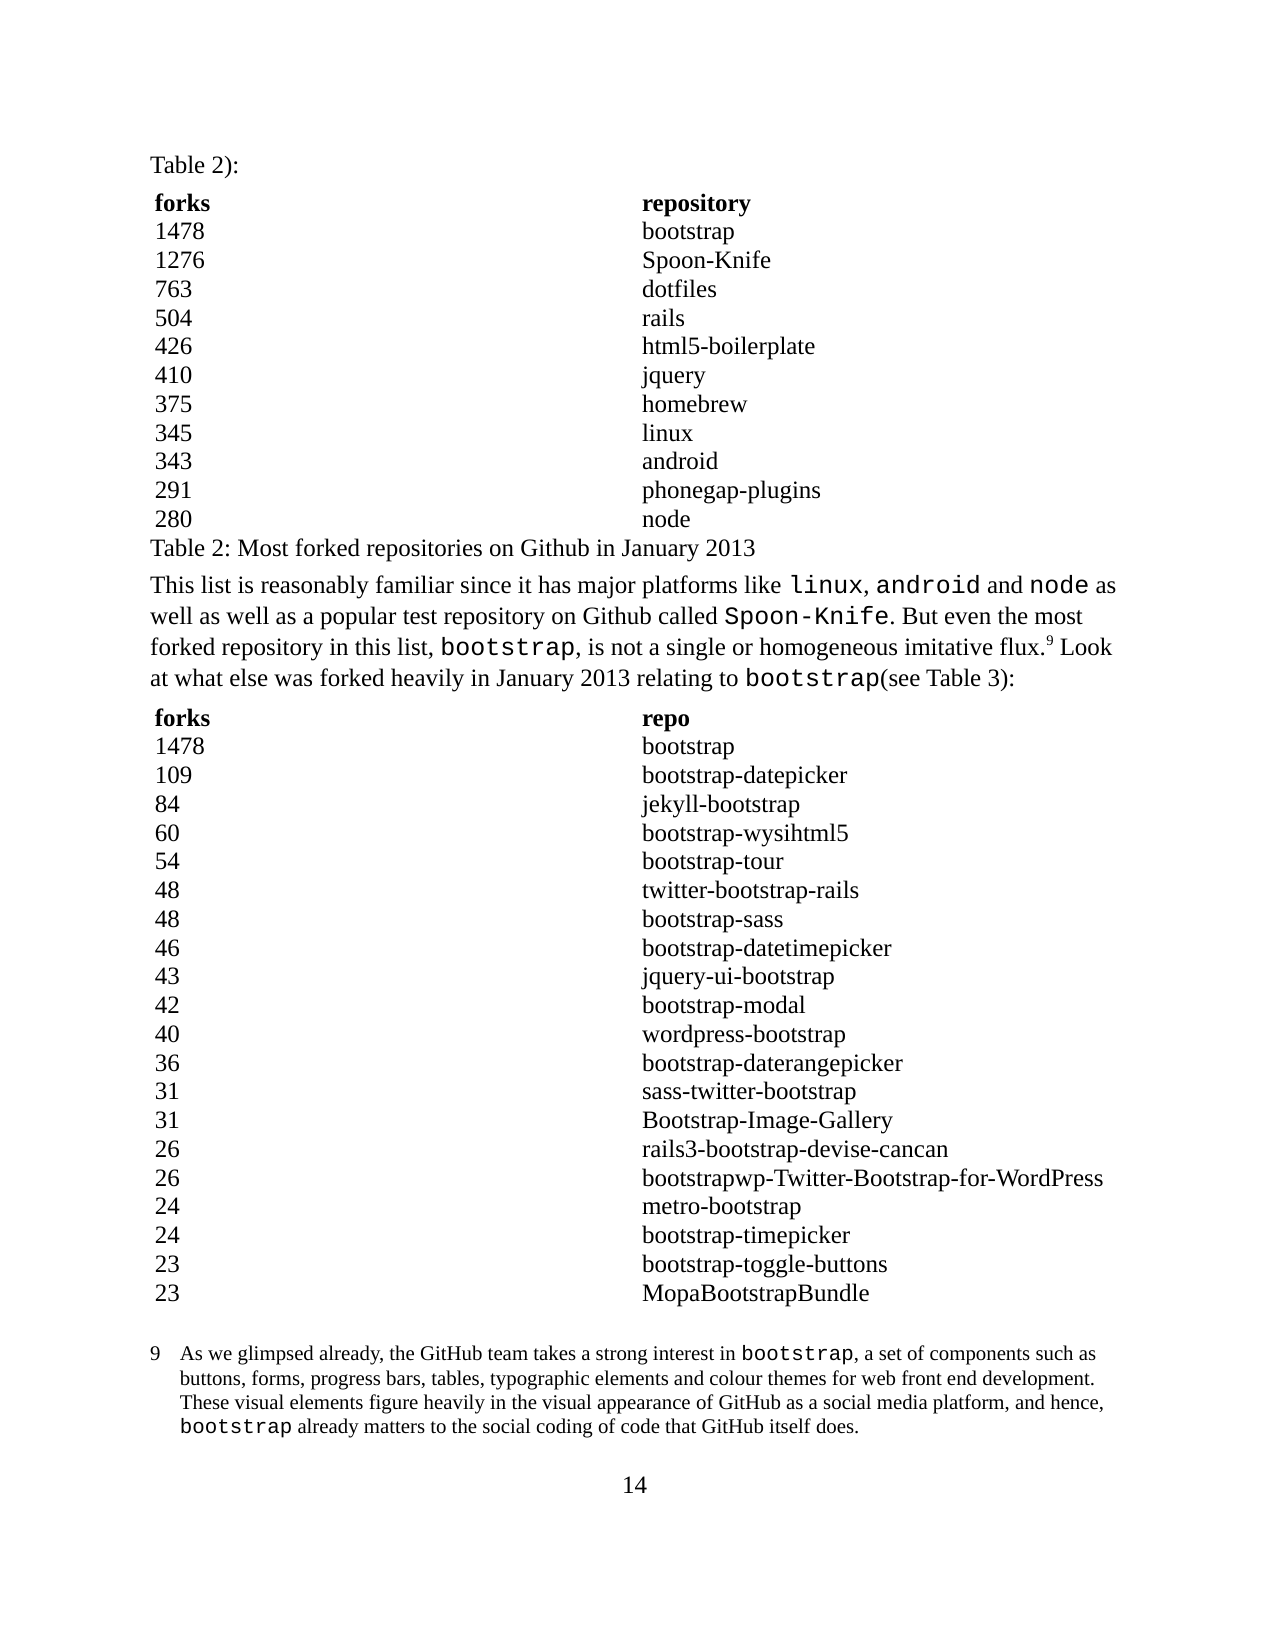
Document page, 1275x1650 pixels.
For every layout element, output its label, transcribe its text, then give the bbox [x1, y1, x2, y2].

table_cell Spoon-Knife [638, 245, 1125, 274]
table_header repo [638, 703, 1125, 731]
table_cell 48 [150, 875, 637, 904]
text Table 2: Most forked repositories on Github in January 2013 [150, 533, 1125, 561]
table_cell linux [638, 418, 1125, 446]
table_cell 343 [150, 446, 637, 475]
table_cell bootstrap-modal [638, 990, 1125, 1019]
table_cell 375 [150, 389, 637, 418]
table_cell 46 [150, 933, 637, 961]
table_cell 43 [150, 961, 637, 990]
table_cell 40 [150, 1019, 637, 1048]
table_cell 109 [150, 760, 637, 789]
table_cell 1276 [150, 245, 637, 274]
table_cell bootstrap-tour [638, 846, 1125, 875]
table_cell bootstrap-datetimepicker [638, 933, 1125, 961]
table_cell metro-bootstrap [638, 1191, 1125, 1220]
text As we glimpsed already, the GitHub team takes a strong interest in bootstrap, a set of components such as buttons, forms, progress bars, tables, typographic elements and colour themes for web front end development. These visual elements figure heavily in the visual appearance of GitHub as a social media platform, and hence, bootstrap already matters to the social coding of code that GitHub itself does. [150, 1340, 1125, 1440]
table_cell node [638, 504, 1125, 533]
table_header forks [150, 703, 637, 731]
table_cell 426 [150, 331, 637, 360]
table_cell 24 [150, 1220, 637, 1249]
table_cell bootstrap-datepicker [638, 760, 1125, 789]
table_cell 23 [150, 1249, 637, 1278]
table_cell rails [638, 303, 1125, 331]
table_cell 31 [150, 1076, 637, 1105]
table_cell 504 [150, 303, 637, 331]
table_cell jquery [638, 360, 1125, 389]
table_cell homebrew [638, 389, 1125, 418]
table_cell bootstrapwp-Twitter-Bootstrap-for-WordPress [638, 1163, 1125, 1191]
table_cell 84 [150, 789, 637, 818]
table_cell bootstrap [638, 216, 1125, 245]
table_cell Bootstrap-Image-Gallery [638, 1105, 1125, 1134]
table_cell jekyll-bootstrap [638, 789, 1125, 818]
table_header repository [638, 188, 1125, 216]
table_cell bootstrap-timepicker [638, 1220, 1125, 1249]
table_cell bootstrap-sass [638, 904, 1125, 933]
table_cell 26 [150, 1134, 637, 1163]
table_cell android [638, 446, 1125, 475]
table_cell sass-twitter-bootstrap [638, 1076, 1125, 1105]
table_cell 24 [150, 1191, 637, 1220]
table_cell 23 [150, 1278, 637, 1306]
table_cell bootstrap-wysihtml5 [638, 818, 1125, 846]
table_cell 763 [150, 274, 637, 303]
table_cell 54 [150, 846, 637, 875]
table_cell bootstrap [638, 731, 1125, 760]
table_cell 48 [150, 904, 637, 933]
table_cell 1478 [150, 216, 637, 245]
table_cell 36 [150, 1048, 637, 1076]
table_cell 345 [150, 418, 637, 446]
table_cell html5-boilerplate [638, 331, 1125, 360]
table_cell wordpress-bootstrap [638, 1019, 1125, 1048]
table_cell dotfiles [638, 274, 1125, 303]
text Table 2): [150, 150, 1125, 179]
table_header forks [150, 188, 637, 216]
table_cell 26 [150, 1163, 637, 1191]
table_cell jquery-ui-bootstrap [638, 961, 1125, 990]
table_cell twitter-bootstrap-rails [638, 875, 1125, 904]
table_cell 31 [150, 1105, 637, 1134]
table_cell phonegap-plugins [638, 475, 1125, 504]
table_cell 410 [150, 360, 637, 389]
table_cell rails3-bootstrap-devise-cancan [638, 1134, 1125, 1163]
table_cell 280 [150, 504, 637, 533]
text This list is reasonably familiar since it has major platforms like linux, android and node as well as well as a popular test repository on Github called Spoon-Knife. But even the most forked repository in this list, bootstrap, is not a single or homogeneous imitative flux. Look at what else was forked heavily in January 2013 relating to bootstrap(see Table 3): [150, 570, 1125, 694]
table_cell bootstrap-daterangepicker [638, 1048, 1125, 1076]
table_cell 1478 [150, 731, 637, 760]
table_cell 42 [150, 990, 637, 1019]
table_cell bootstrap-toggle-buttons [638, 1249, 1125, 1278]
table_cell MopaBootstrapBundle [638, 1278, 1125, 1306]
table_cell 60 [150, 818, 637, 846]
table_cell 291 [150, 475, 637, 504]
